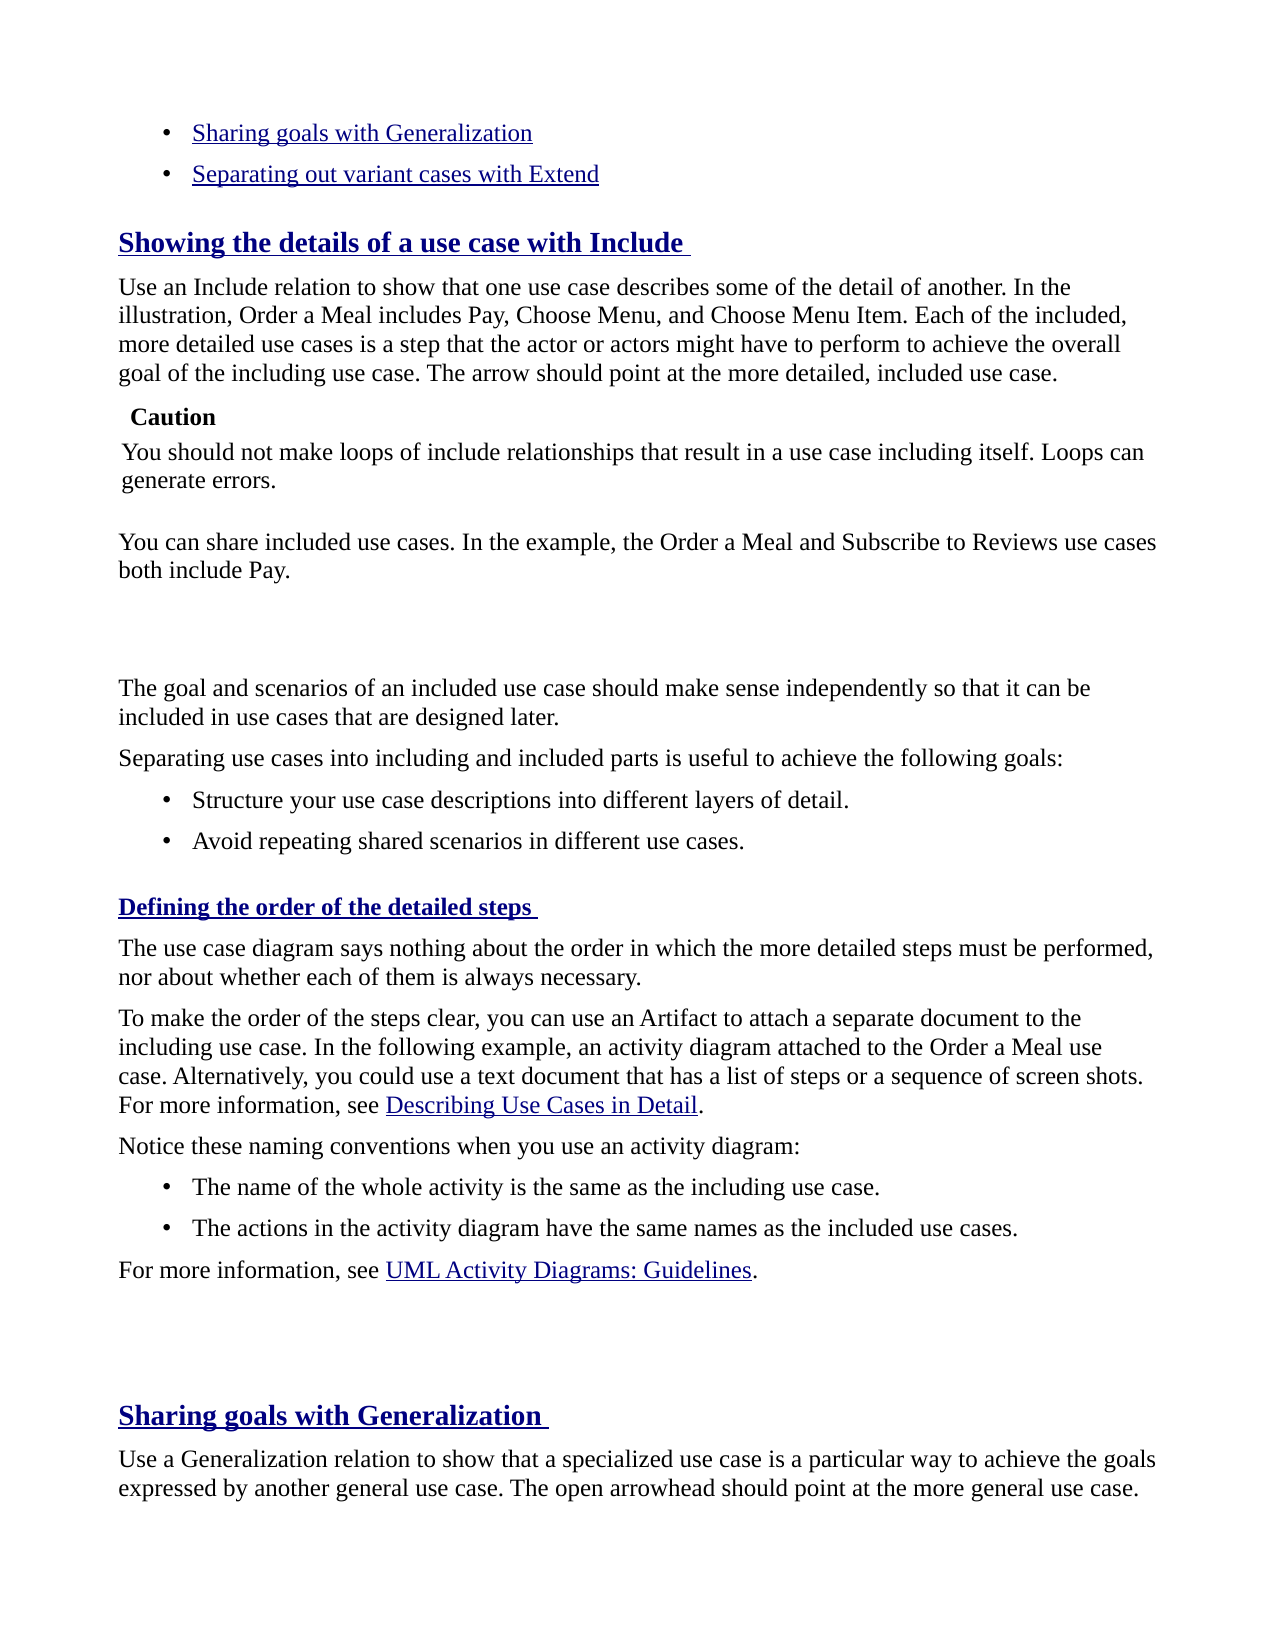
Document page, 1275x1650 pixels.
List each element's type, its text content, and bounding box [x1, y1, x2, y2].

text Notice these naming conventions when you use an activity diagram: [118, 1131, 1157, 1160]
text The use case diagram says nothing about the order in which the more detailed steps must be performed, nor about whether each of them is always necessary. [118, 933, 1157, 991]
text For more information, see UML Activity Diagrams: Guidelines. [118, 1255, 1157, 1283]
table_cell You should not make loops of include relationships that result in a use case including itself. Loops can generate errors. [118, 434, 1157, 527]
text Use an Include relation to show that one use case describes some of the detail of another. In the illustration, Order a Meal includes Pay, Choose Menu, and Choose Menu Item. Each of the included, more detailed use cases is a step that the actor or actors might have to perform to achieve the overall goal of the including use case. The arrow should point at the more detailed, included use case. [118, 272, 1157, 387]
list Separating out variant cases with Extend [162, 159, 1157, 188]
list The name of the whole activity is the same as the including use case. [162, 1172, 1157, 1201]
text Separating use cases into including and included parts is useful to achieve the following goals: [118, 743, 1157, 772]
text Use a Generalization relation to show that a specialized use case is a particular way to achieve the goals expressed by another general use case. The open arrowhead should point at the more general use case. [118, 1444, 1157, 1501]
list Sharing goals with Generalization [162, 118, 1157, 147]
subtitle Sharing goals with Generalization [118, 1398, 1157, 1431]
subtitle Showing the details of a use case with Include [118, 226, 1157, 259]
text The goal and scenarios of an included use case should make sense independently so that it can be included in use cases that are designed later. [118, 673, 1157, 731]
text You can share included use cases. In the example, the Order a Meal and Subscribe to Reviews use cases both include Pay. [118, 527, 1157, 584]
subtitle Defining the order of the detailed steps [118, 892, 1157, 921]
text To make the order of the steps clear, you can use an Artifact to attach a separate document to the including use case. In the following example, an activity diagram attached to the Order a Meal use case. Alternatively, you could use a text document that has a list of steps or a sequence of screen shots. For more information, see Describing Use Cases in Detail. [118, 1003, 1157, 1118]
list Structure your use case descriptions into different layers of detail. [162, 785, 1157, 813]
table_header Caution [118, 399, 1157, 434]
list The actions in the activity diagram have the same names as the included use cases. [162, 1213, 1157, 1242]
list Avoid repeating shared scenarios in different use cases. [162, 826, 1157, 855]
